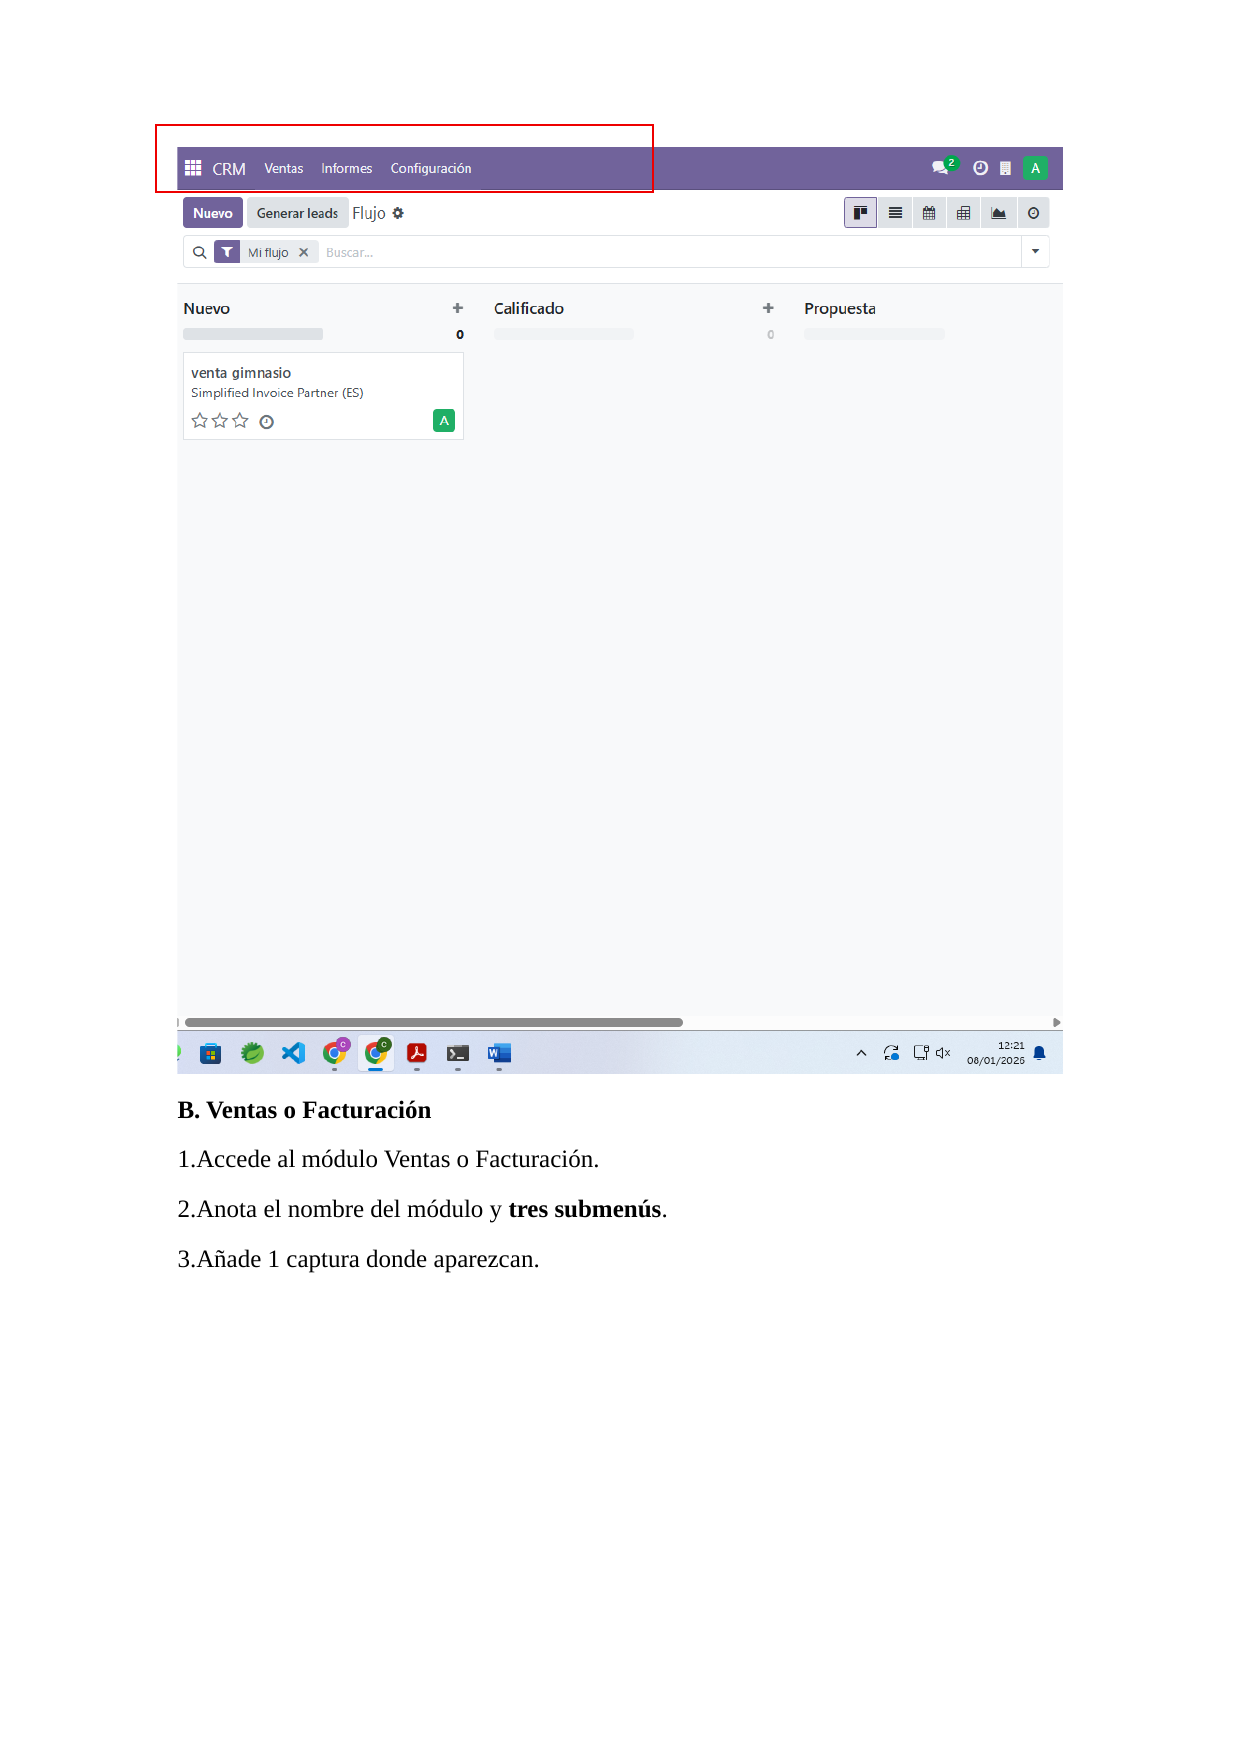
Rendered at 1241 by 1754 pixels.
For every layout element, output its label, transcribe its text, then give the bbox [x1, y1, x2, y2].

text B. Ventas o Facturación [177, 1095, 1063, 1123]
text 1.Accede al módulo Ventas o Facturación. [177, 1144, 1063, 1173]
text 3.Añade 1 captura donde aparezcan. [177, 1244, 1063, 1273]
text 2.Anota el nombre del módulo y tres submenús. [177, 1194, 1063, 1223]
